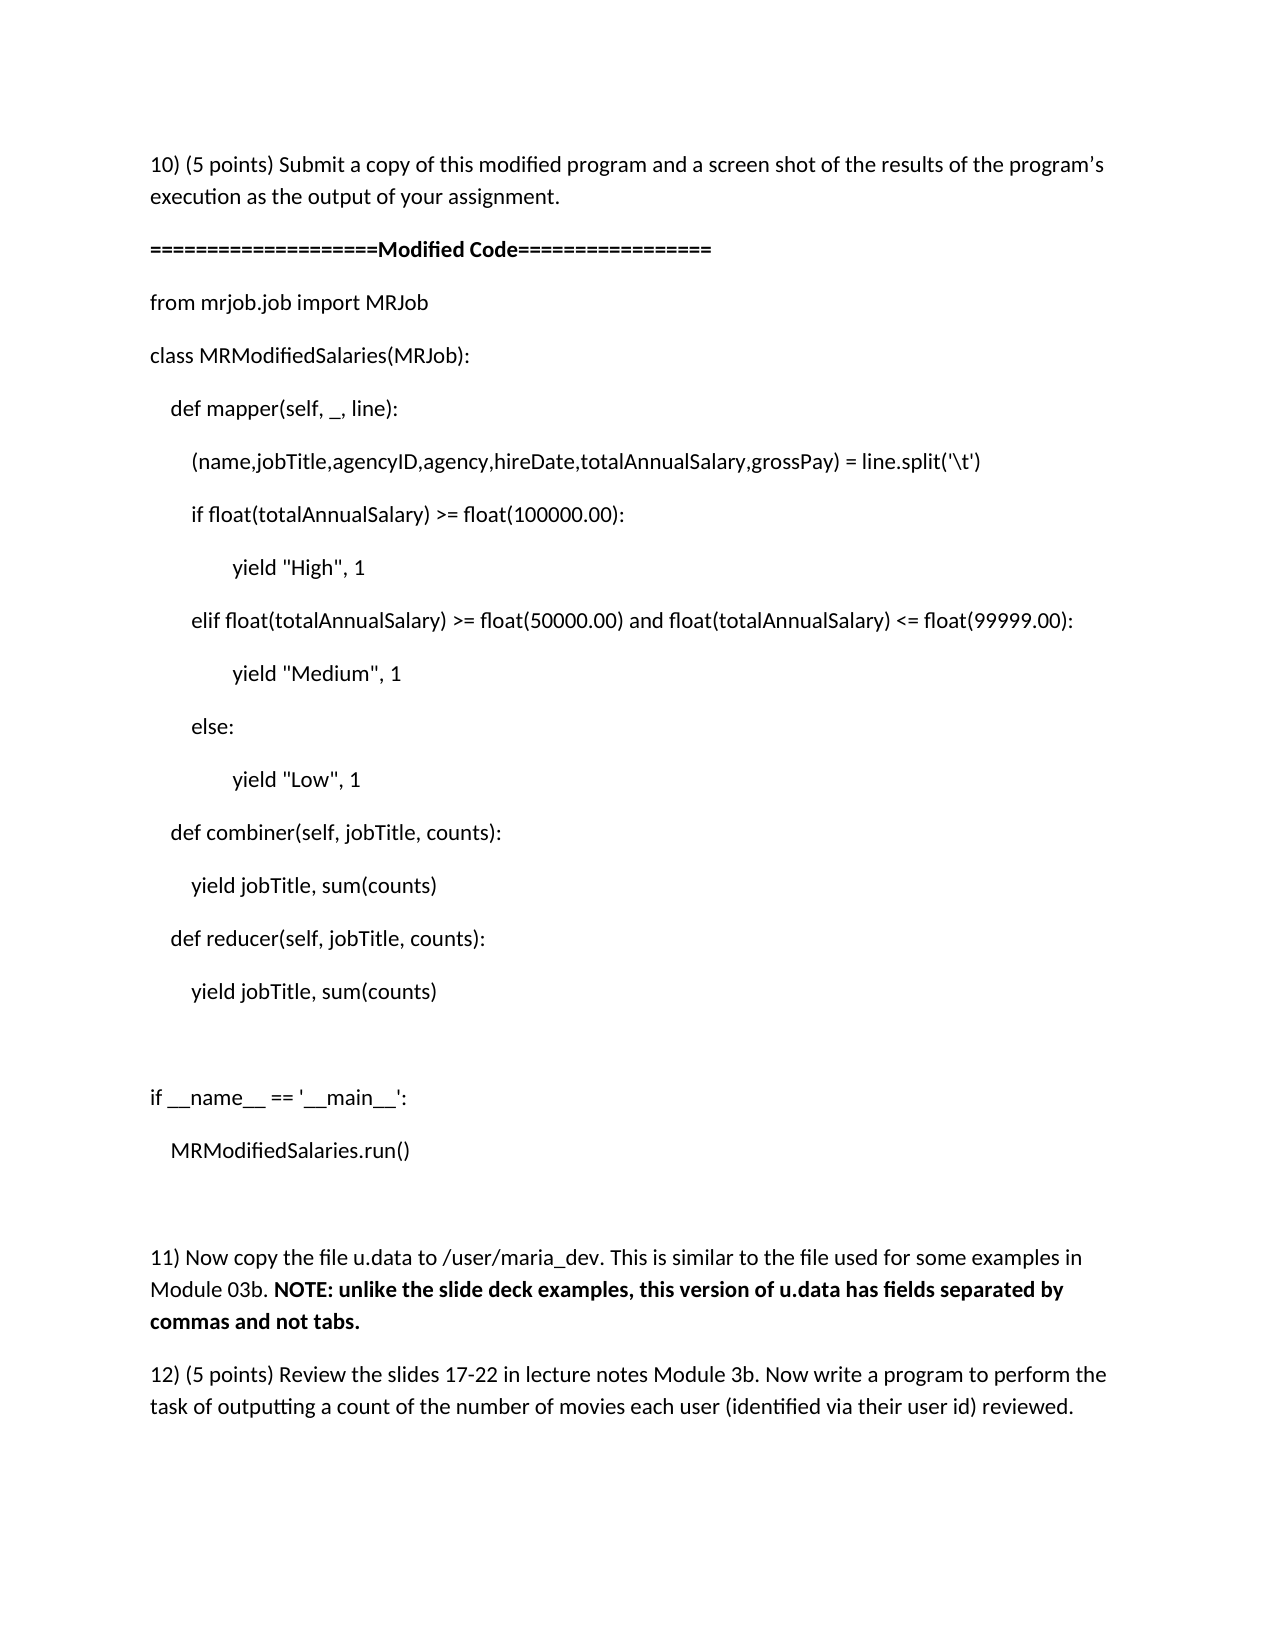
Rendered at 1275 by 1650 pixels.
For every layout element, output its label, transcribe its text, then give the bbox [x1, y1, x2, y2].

text 10) (5 points) Submit a copy of this modified program and a screen shot of the results of the program’s execution as the output of your assignment. [150, 150, 1125, 210]
text MRModifiedSalaries.run() [150, 1137, 1125, 1164]
text yield "High", 1 [150, 553, 1125, 581]
text yield jobTitle, sum(counts) [150, 871, 1125, 899]
text ====================Modified Code================= [150, 235, 1125, 263]
text 12) (5 points) Review the slides 17-22 in lecture notes Module 3b. Now write a program to perform the task of outputting a count of the number of movies each user (identified via their user id) reviewed. [150, 1360, 1125, 1420]
text elif float(totalAnnualSalary) >= float(50000.00) and float(totalAnnualSalary) <= float(99999.00): [150, 606, 1125, 634]
text def mapper(self, _, line): [150, 394, 1125, 422]
text yield "Medium", 1 [150, 659, 1125, 687]
text class MRModifiedSalaries(MRJob): [150, 341, 1125, 369]
text from mrjob.job import MRJob [150, 288, 1125, 316]
text def reducer(self, jobTitle, counts): [150, 924, 1125, 952]
text if float(totalAnnualSalary) >= float(100000.00): [150, 500, 1125, 528]
text yield jobTitle, sum(counts) [150, 977, 1125, 1006]
text def combiner(self, jobTitle, counts): [150, 818, 1125, 846]
text else: [150, 712, 1125, 740]
text 11) Now copy the file u.data to /user/maria_dev. This is similar to the file used for some examples in Module 03b. NOTE: unlike the slide deck examples, this version of u.data has fields separated by commas and not tabs. [150, 1243, 1125, 1335]
text if __name__ == '__main__': [150, 1083, 1125, 1112]
text yield "Low", 1 [150, 765, 1125, 793]
text (name,jobTitle,agencyID,agency,hireDate,totalAnnualSalary,grossPay) = line.split('\t') [150, 447, 1125, 475]
